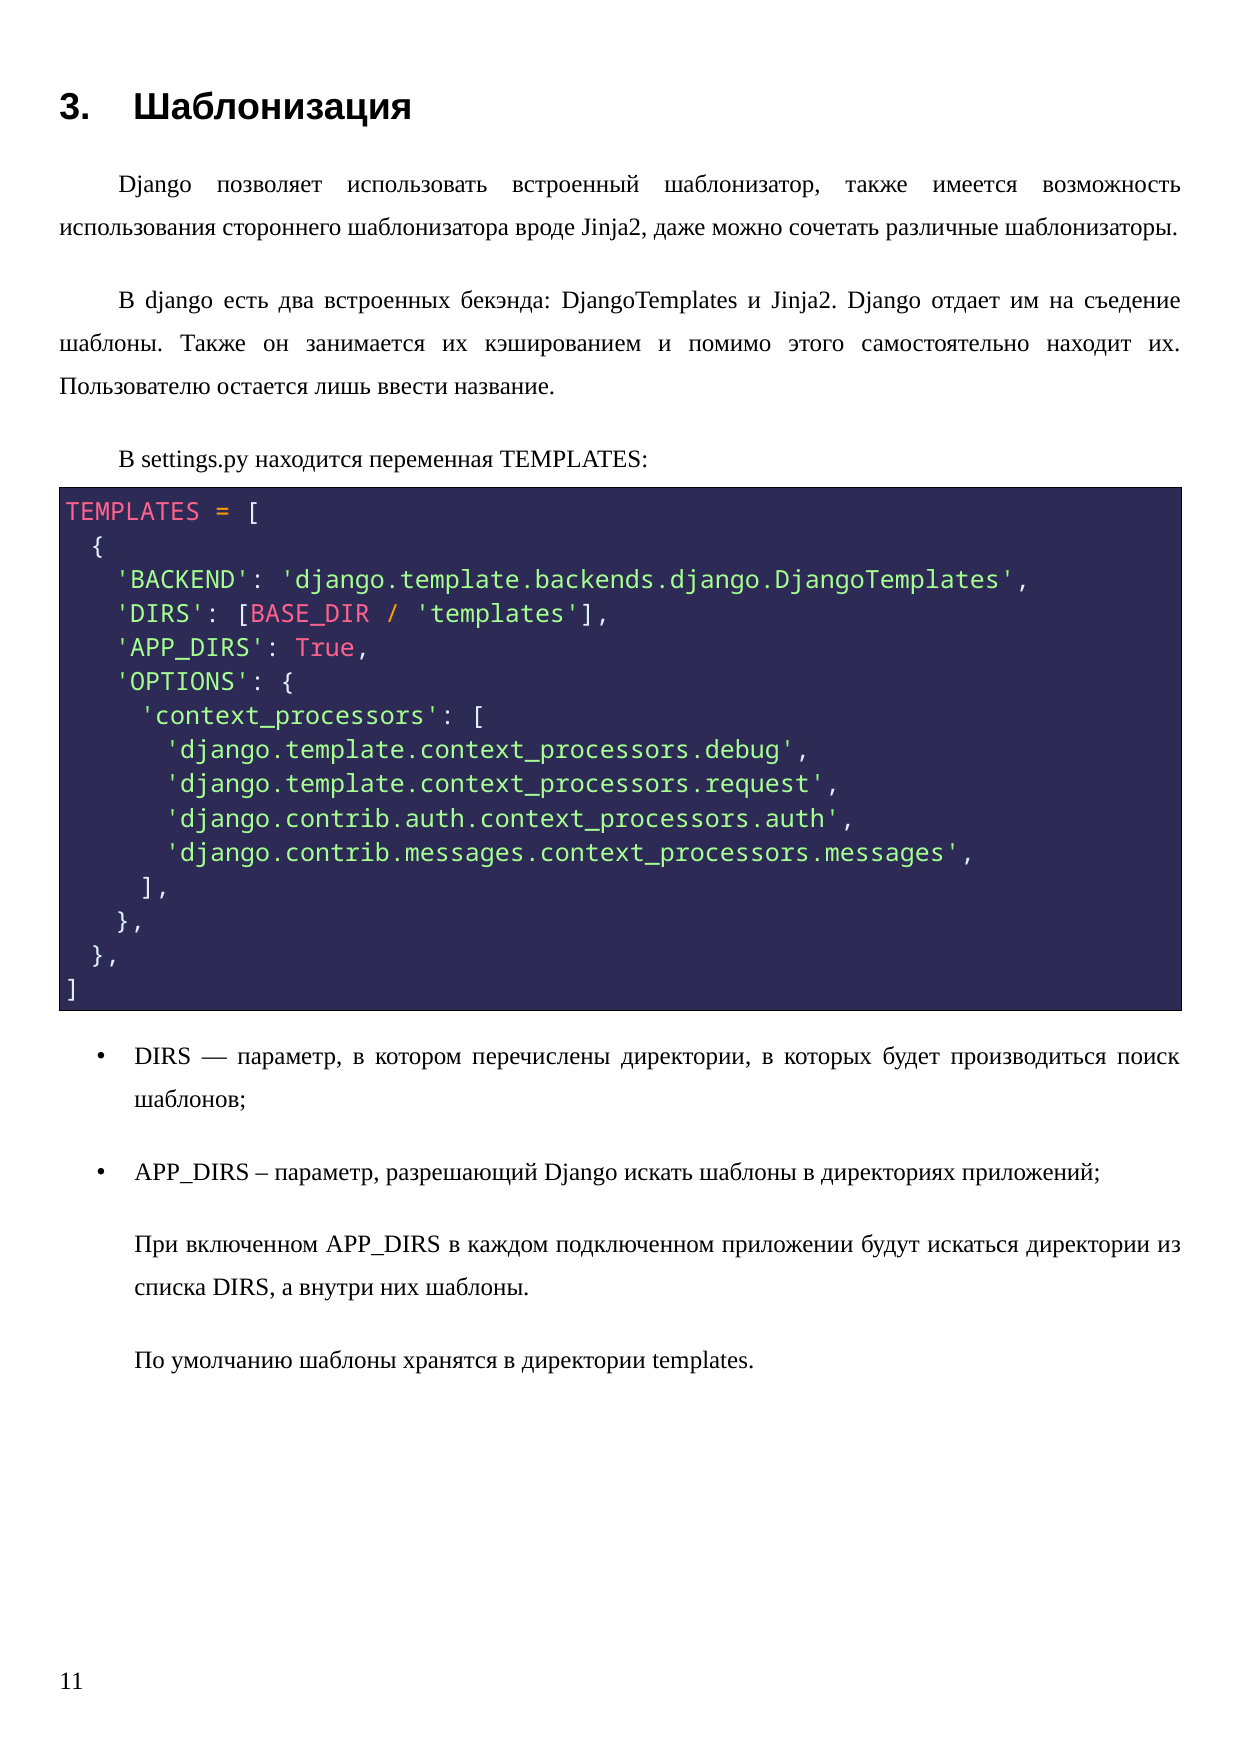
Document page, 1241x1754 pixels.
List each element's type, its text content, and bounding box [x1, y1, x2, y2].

text В settings.py находится переменная TEMPLATES: [59, 444, 1181, 472]
text В django есть два встроенных бекэнда: DjangoTemplates и Jinja2. Django отдает им на съедение шаблоны. Также он занимается их кэшированием и помимо этого самостоятельно находит их. Пользователю остается лишь ввести название. [59, 285, 1181, 400]
list При включенном APP_DIRS в каждом подключенном приложении будут искаться директории из списка DIRS, а внутри них шаблоны. [97, 1229, 1181, 1301]
list APP_DIRS – параметр, разрешающий Django искать шаблоны в директориях приложений; [97, 1157, 1181, 1185]
text Django позволяет использовать встроенный шаблонизатор, также имеется возможность использования стороннего шаблонизатора вроде Jinja2, даже можно сочетать различные шаблонизаторы. [59, 169, 1181, 241]
list По умолчанию шаблоны хранятся в директории templates. [97, 1345, 1181, 1374]
subtitle Шаблонизация [59, 84, 1181, 127]
list DIRS — параметр, в котором перечислены директории, в которых будет производиться поиск шаблонов; [97, 1041, 1181, 1113]
table_header TEMPLATES = [ { 'BACKEND': 'django.template.backends.django.DjangoTemplates', 'DIRS': [BASE_DIR / 'templates'], 'APP_DIRS': True, 'OPTIONS': { 'context_processors': [ 'django.template.context_processors.debug', 'django.template.context_processors.request', 'django.contrib.auth.context_processors.auth', 'django.contrib.messages.context_processors.messages', ], }, }, ] [60, 488, 1181, 1010]
